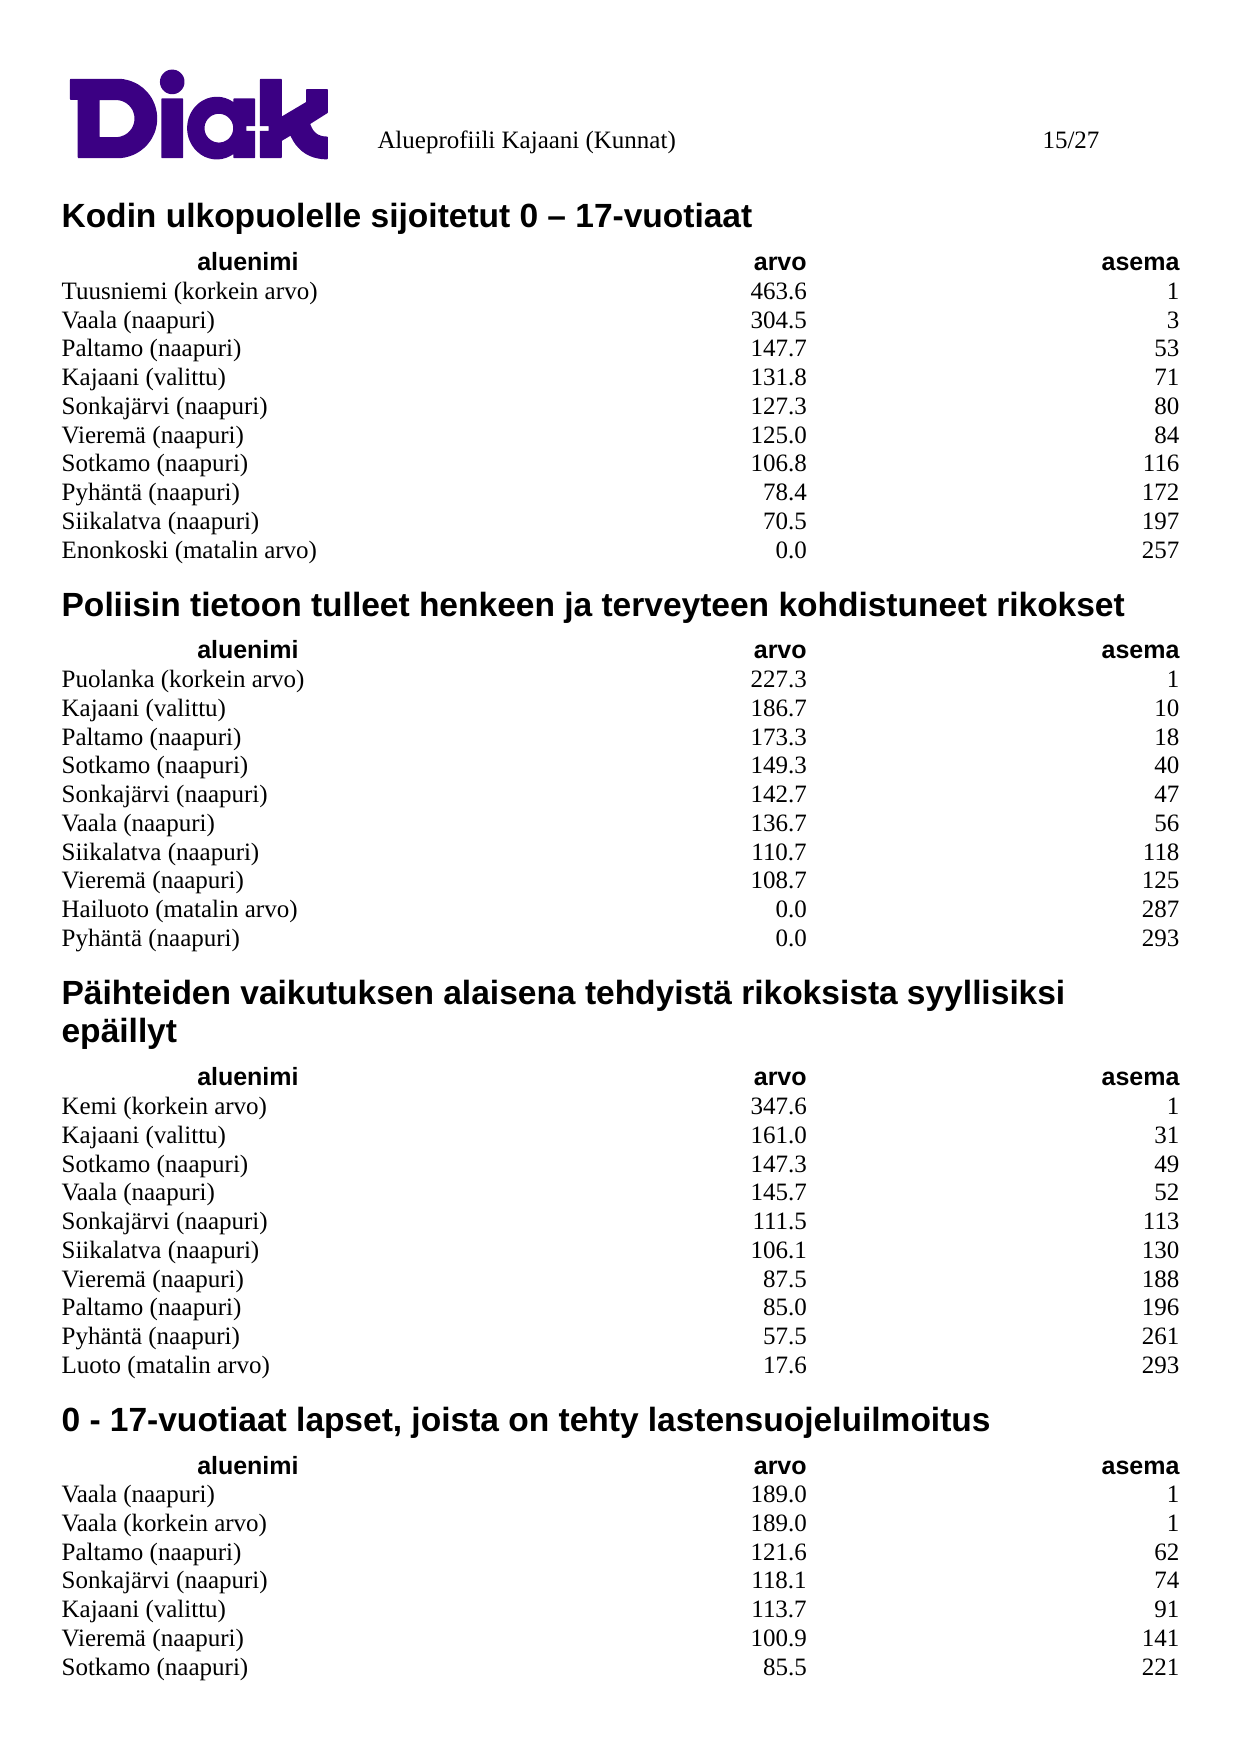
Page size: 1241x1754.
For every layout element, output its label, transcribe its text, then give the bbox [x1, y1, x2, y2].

table_cell 130 [806, 1235, 1179, 1264]
table_cell 17.6 [434, 1350, 806, 1379]
subtitle 0 - 17-vuotiaat lapset, joista on tehty lastensuojeluilmoitus [61, 1399, 1179, 1438]
table_cell Kajaani (valittu) [61, 693, 434, 722]
table_cell 80 [806, 391, 1179, 420]
table_cell 116 [806, 449, 1179, 477]
table_cell 1 [806, 1479, 1179, 1508]
table_cell 10 [806, 693, 1179, 722]
table_cell 189.0 [434, 1508, 806, 1537]
table_cell Vaala (korkein arvo) [61, 1508, 434, 1537]
table_cell 70.5 [434, 506, 806, 535]
table_cell 74 [806, 1566, 1179, 1594]
table_cell 304.5 [434, 305, 806, 333]
table_cell Puolanka (korkein arvo) [61, 664, 434, 693]
table_cell 1 [806, 664, 1179, 693]
table_cell Sotkamo (naapuri) [61, 1149, 434, 1177]
table_cell 149.3 [434, 751, 806, 779]
table_cell 49 [806, 1149, 1179, 1177]
table_cell 57.5 [434, 1321, 806, 1350]
table_cell 87.5 [434, 1264, 806, 1292]
table_cell Sonkajärvi (naapuri) [61, 1206, 434, 1235]
table_cell 0.0 [434, 923, 806, 952]
table_cell 127.3 [434, 391, 806, 420]
table_cell 110.7 [434, 837, 806, 866]
table_cell 113 [806, 1206, 1179, 1235]
table_header aluenimi [61, 636, 434, 664]
table_header arvo [434, 1063, 806, 1091]
table_cell 78.4 [434, 477, 806, 506]
table_cell Siikalatva (naapuri) [61, 1235, 434, 1264]
table_cell 85.0 [434, 1293, 806, 1321]
table_cell Kajaani (valittu) [61, 362, 434, 391]
table_cell Pyhäntä (naapuri) [61, 1321, 434, 1350]
table_cell Paltamo (naapuri) [61, 722, 434, 751]
table_cell 53 [806, 334, 1179, 362]
table_cell 347.6 [434, 1091, 806, 1120]
table_cell 52 [806, 1178, 1179, 1206]
table_cell 91 [806, 1594, 1179, 1623]
table_cell 47 [806, 779, 1179, 808]
table_cell Luoto (matalin arvo) [61, 1350, 434, 1379]
table_header asema [806, 636, 1179, 664]
table_cell 221 [806, 1652, 1179, 1681]
table_cell 141 [806, 1623, 1179, 1652]
table_cell 145.7 [434, 1178, 806, 1206]
table_cell 125 [806, 866, 1179, 894]
table_cell 463.6 [434, 276, 806, 305]
table_cell 196 [806, 1293, 1179, 1321]
table_header asema [806, 1451, 1179, 1479]
table_cell Pyhäntä (naapuri) [61, 477, 434, 506]
table_cell 0.0 [434, 894, 806, 923]
table_cell Vaala (naapuri) [61, 808, 434, 837]
table_cell Sotkamo (naapuri) [61, 751, 434, 779]
table_cell 108.7 [434, 866, 806, 894]
table_cell 186.7 [434, 693, 806, 722]
table_cell 227.3 [434, 664, 806, 693]
table_cell 118 [806, 837, 1179, 866]
table_cell 84 [806, 420, 1179, 448]
table_cell Hailuoto (matalin arvo) [61, 894, 434, 923]
table_cell 131.8 [434, 362, 806, 391]
table_cell 142.7 [434, 779, 806, 808]
table_cell Vaala (naapuri) [61, 1479, 434, 1508]
table_cell 85.5 [434, 1652, 806, 1681]
table_header aluenimi [61, 1451, 434, 1479]
table_cell 172 [806, 477, 1179, 506]
table_cell 125.0 [434, 420, 806, 448]
table_cell 111.5 [434, 1206, 806, 1235]
table_cell 31 [806, 1120, 1179, 1149]
table_cell 293 [806, 923, 1179, 952]
table_cell 3 [806, 305, 1179, 333]
table_cell 257 [806, 535, 1179, 563]
table_header arvo [434, 636, 806, 664]
table_header aluenimi [61, 247, 434, 276]
table_header asema [806, 1063, 1179, 1091]
table_cell 1 [806, 276, 1179, 305]
table_cell Vieremä (naapuri) [61, 1623, 434, 1652]
table_cell 113.7 [434, 1594, 806, 1623]
table_cell Paltamo (naapuri) [61, 1293, 434, 1321]
table_cell 56 [806, 808, 1179, 837]
table_cell 100.9 [434, 1623, 806, 1652]
subtitle Päihteiden vaikutuksen alaisena tehdyistä rikoksista syyllisiksi epäillyt [61, 973, 1179, 1050]
table_cell 197 [806, 506, 1179, 535]
table_cell 147.3 [434, 1149, 806, 1177]
table_cell 1 [806, 1091, 1179, 1120]
table_cell Kajaani (valittu) [61, 1120, 434, 1149]
table_header aluenimi [61, 1063, 434, 1091]
table_cell Vieremä (naapuri) [61, 866, 434, 894]
table_header arvo [434, 1451, 806, 1479]
table_cell 136.7 [434, 808, 806, 837]
table_cell Paltamo (naapuri) [61, 334, 434, 362]
table_cell 188 [806, 1264, 1179, 1292]
table_cell Sonkajärvi (naapuri) [61, 1566, 434, 1594]
table_cell 118.1 [434, 1566, 806, 1594]
table_cell Vieremä (naapuri) [61, 420, 434, 448]
table_cell 18 [806, 722, 1179, 751]
table_cell Sonkajärvi (naapuri) [61, 391, 434, 420]
table_cell 293 [806, 1350, 1179, 1379]
table_cell 1 [806, 1508, 1179, 1537]
table_cell 71 [806, 362, 1179, 391]
table_cell 62 [806, 1537, 1179, 1566]
table_cell Vaala (naapuri) [61, 1178, 434, 1206]
table_cell 106.8 [434, 449, 806, 477]
table_cell Siikalatva (naapuri) [61, 837, 434, 866]
table_cell 161.0 [434, 1120, 806, 1149]
table_cell Tuusniemi (korkein arvo) [61, 276, 434, 305]
subtitle Poliisin tietoon tulleet henkeen ja terveyteen kohdistuneet rikokset [61, 584, 1179, 623]
table_cell Kemi (korkein arvo) [61, 1091, 434, 1120]
table_cell Sonkajärvi (naapuri) [61, 779, 434, 808]
subtitle Kodin ulkopuolelle sijoitetut 0 – 17-vuotiaat [61, 196, 1179, 235]
table_cell 0.0 [434, 535, 806, 563]
table_cell Sotkamo (naapuri) [61, 449, 434, 477]
table_header asema [806, 247, 1179, 276]
table_cell 287 [806, 894, 1179, 923]
table_cell 173.3 [434, 722, 806, 751]
table_cell 121.6 [434, 1537, 806, 1566]
table_cell 106.1 [434, 1235, 806, 1264]
table_cell Vieremä (naapuri) [61, 1264, 434, 1292]
table_cell Kajaani (valittu) [61, 1594, 434, 1623]
table_cell Pyhäntä (naapuri) [61, 923, 434, 952]
table_cell 40 [806, 751, 1179, 779]
table_cell Enonkoski (matalin arvo) [61, 535, 434, 563]
table_cell 261 [806, 1321, 1179, 1350]
table_cell Siikalatva (naapuri) [61, 506, 434, 535]
table_cell 189.0 [434, 1479, 806, 1508]
table_header arvo [434, 247, 806, 276]
table_cell Paltamo (naapuri) [61, 1537, 434, 1566]
table_cell 147.7 [434, 334, 806, 362]
table_cell Vaala (naapuri) [61, 305, 434, 333]
table_cell Sotkamo (naapuri) [61, 1652, 434, 1681]
